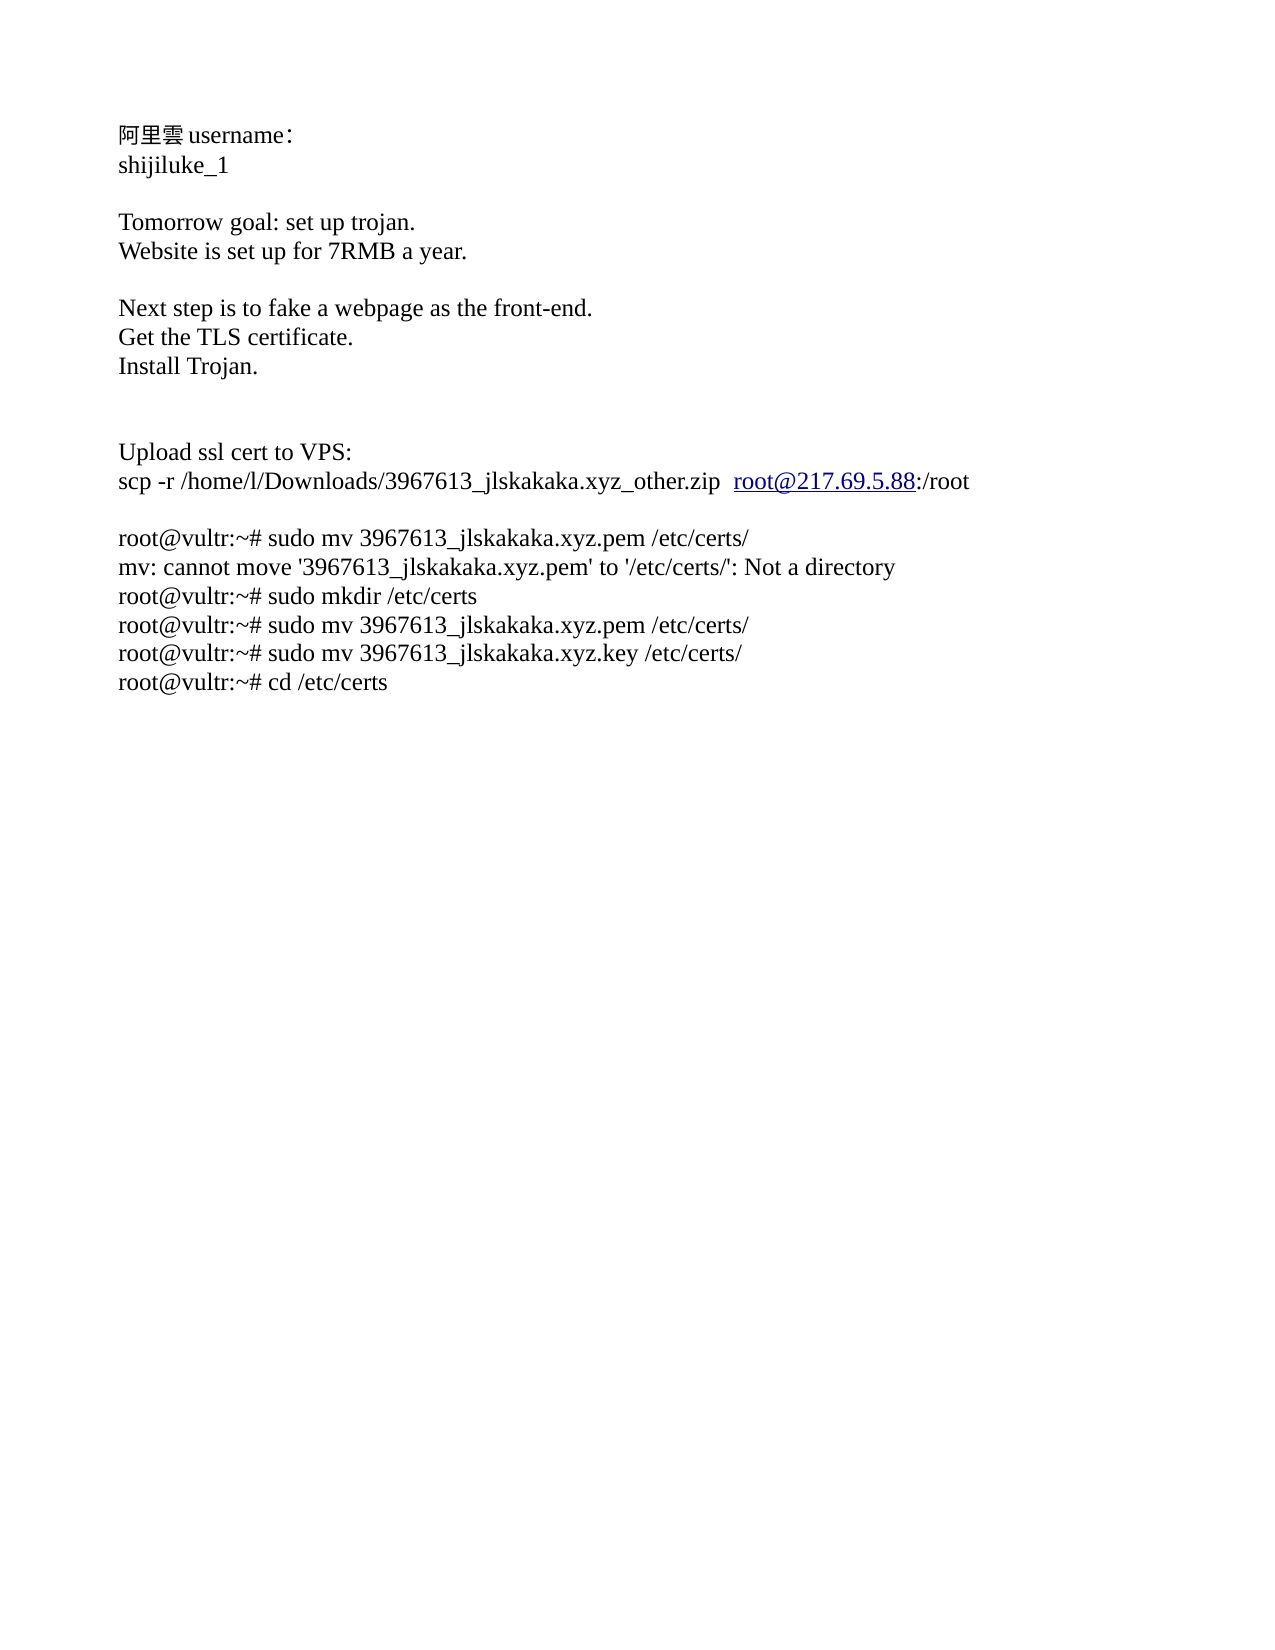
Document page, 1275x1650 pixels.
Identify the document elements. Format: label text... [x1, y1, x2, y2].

text Next step is to fake a webpage as the front-end. [118, 293, 1157, 322]
text Tomorrow goal: set up trojan. [118, 207, 1157, 236]
text root@vultr:~# cd /etc/certs [118, 667, 1157, 696]
text root@vultr:~# sudo mv 3967613_jlskakaka.xyz.pem /etc/certs/ [118, 523, 1157, 552]
text root@vultr:~# sudo mv 3967613_jlskakaka.xyz.key /etc/certs/ [118, 638, 1157, 667]
text Install Trojan. [118, 351, 1157, 380]
text root@vultr:~# sudo mkdir /etc/certs [118, 581, 1157, 610]
text shijiluke_1 [118, 150, 1157, 178]
text Get the TLS certificate. [118, 322, 1157, 351]
text root@vultr:~# sudo mv 3967613_jlskakaka.xyz.pem /etc/certs/ [118, 610, 1157, 638]
text mv: cannot move '3967613_jlskakaka.xyz.pem' to '/etc/certs/': Not a directory [118, 552, 1157, 581]
text Upload ssl cert to VPS: [118, 437, 1157, 466]
text scp -r /home/l/Downloads/3967613_jlskakaka.xyz_other.zip root@217.69.5.88:/root [118, 466, 1157, 495]
text 阿里雲username： [118, 118, 1157, 150]
text Website is set up for 7RMB a year. [118, 236, 1157, 265]
